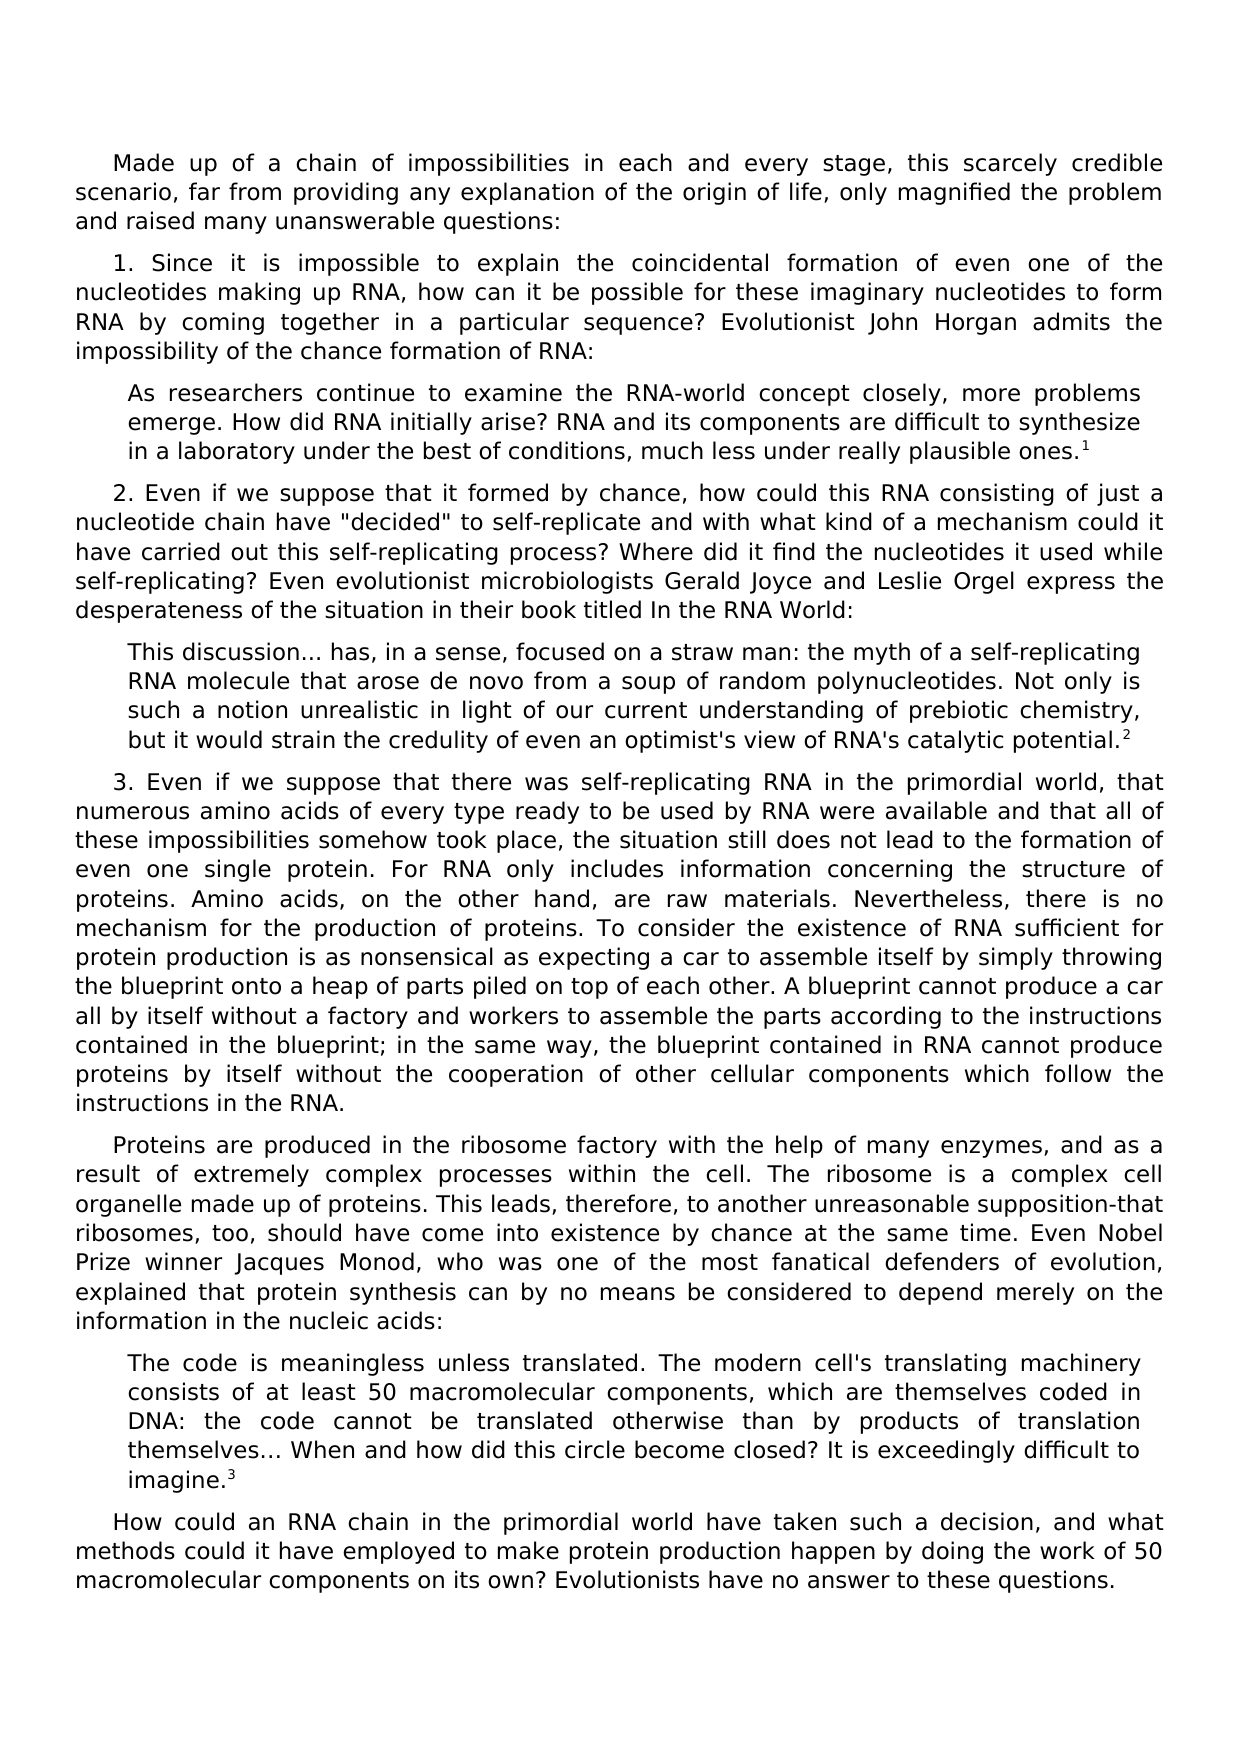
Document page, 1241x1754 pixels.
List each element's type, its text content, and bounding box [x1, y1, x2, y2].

text Made up of a chain of impossibilities in each and every stage, this scarcely credible scenario, far from providing any explanation of the origin of life, only magnified the problem and raised many unanswerable questions: [75, 150, 1165, 235]
text How could an RNA chain in the primordial world have taken such a decision, and what methods could it have employed to make protein production happen by doing the work of 50 macromolecular components on its own? Evolutionists have no answer to these questions. [75, 1509, 1165, 1594]
text The code is meaningless unless translated. The modern cell's translating machinery consists of at least 50 macromolecular components, which are themselves coded in DNA: the code cannot be translated otherwise than by products of translation themselves… When and how did this circle become closed? It is exceedingly difficult to imagine.3 [127, 1350, 1143, 1493]
text 3. Even if we suppose that there was self-replicating RNA in the primordial world, that numerous amino acids of every type ready to be used by RNA were available and that all of these impossibilities somehow took place, the situation still does not lead to the formation of even one single protein. For RNA only includes information concerning the structure of proteins. Amino acids, on the other hand, are raw materials. Nevertheless, there is no mechanism for the production of proteins. To consider the existence of RNA sufficient for protein production is as nonsensical as expecting a car to assemble itself by simply throwing the blueprint onto a heap of parts piled on top of each other. A blueprint cannot produce a car all by itself without a factory and workers to assemble the parts according to the instructions contained in the blueprint; in the same way, the blueprint contained in RNA cannot produce proteins by itself without the cooperation of other cellular components which follow the instructions in the RNA. [75, 769, 1165, 1117]
text As researchers continue to examine the RNA-world concept closely, more problems emerge. How did RNA initially arise? RNA and its components are difficult to synthesize in a laboratory under the best of conditions, much less under really plausible ones.1 [127, 380, 1143, 465]
text Proteins are produced in the ribosome factory with the help of many enzymes, and as a result of extremely complex processes within the cell. The ribosome is a complex cell organelle made up of proteins. This leads, therefore, to another unreasonable supposition-that ribosomes, too, should have come into existence by chance at the same time. Even Nobel Prize winner Jacques Monod, who was one of the most fanatical defenders of evolution, explained that protein synthesis can by no means be considered to depend merely on the information in the nucleic acids: [75, 1132, 1165, 1335]
text 2. Even if we suppose that it formed by chance, how could this RNA consisting of just a nucleotide chain have "decided" to self-replicate and with what kind of a mechanism could it have carried out this self-replicating process? Where did it find the nucleotides it used while self-replicating? Even evolutionist microbiologists Gerald Joyce and Leslie Orgel express the desperateness of the situation in their book titled In the RNA World: [75, 480, 1165, 624]
text This discussion... has, in a sense, focused on a straw man: the myth of a self-replicating RNA molecule that arose de novo from a soup of random polynucleotides. Not only is such a notion unrealistic in light of our current understanding of prebiotic chemistry, but it would strain the credulity of even an optimist's view of RNA's catalytic potential.2 [127, 639, 1143, 753]
text 1. Since it is impossible to explain the coincidental formation of even one of the nucleotides making up RNA, how can it be possible for these imaginary nucleotides to form RNA by coming together in a particular sequence? Evolutionist John Horgan admits the impossibility of the chance formation of RNA: [75, 250, 1165, 365]
